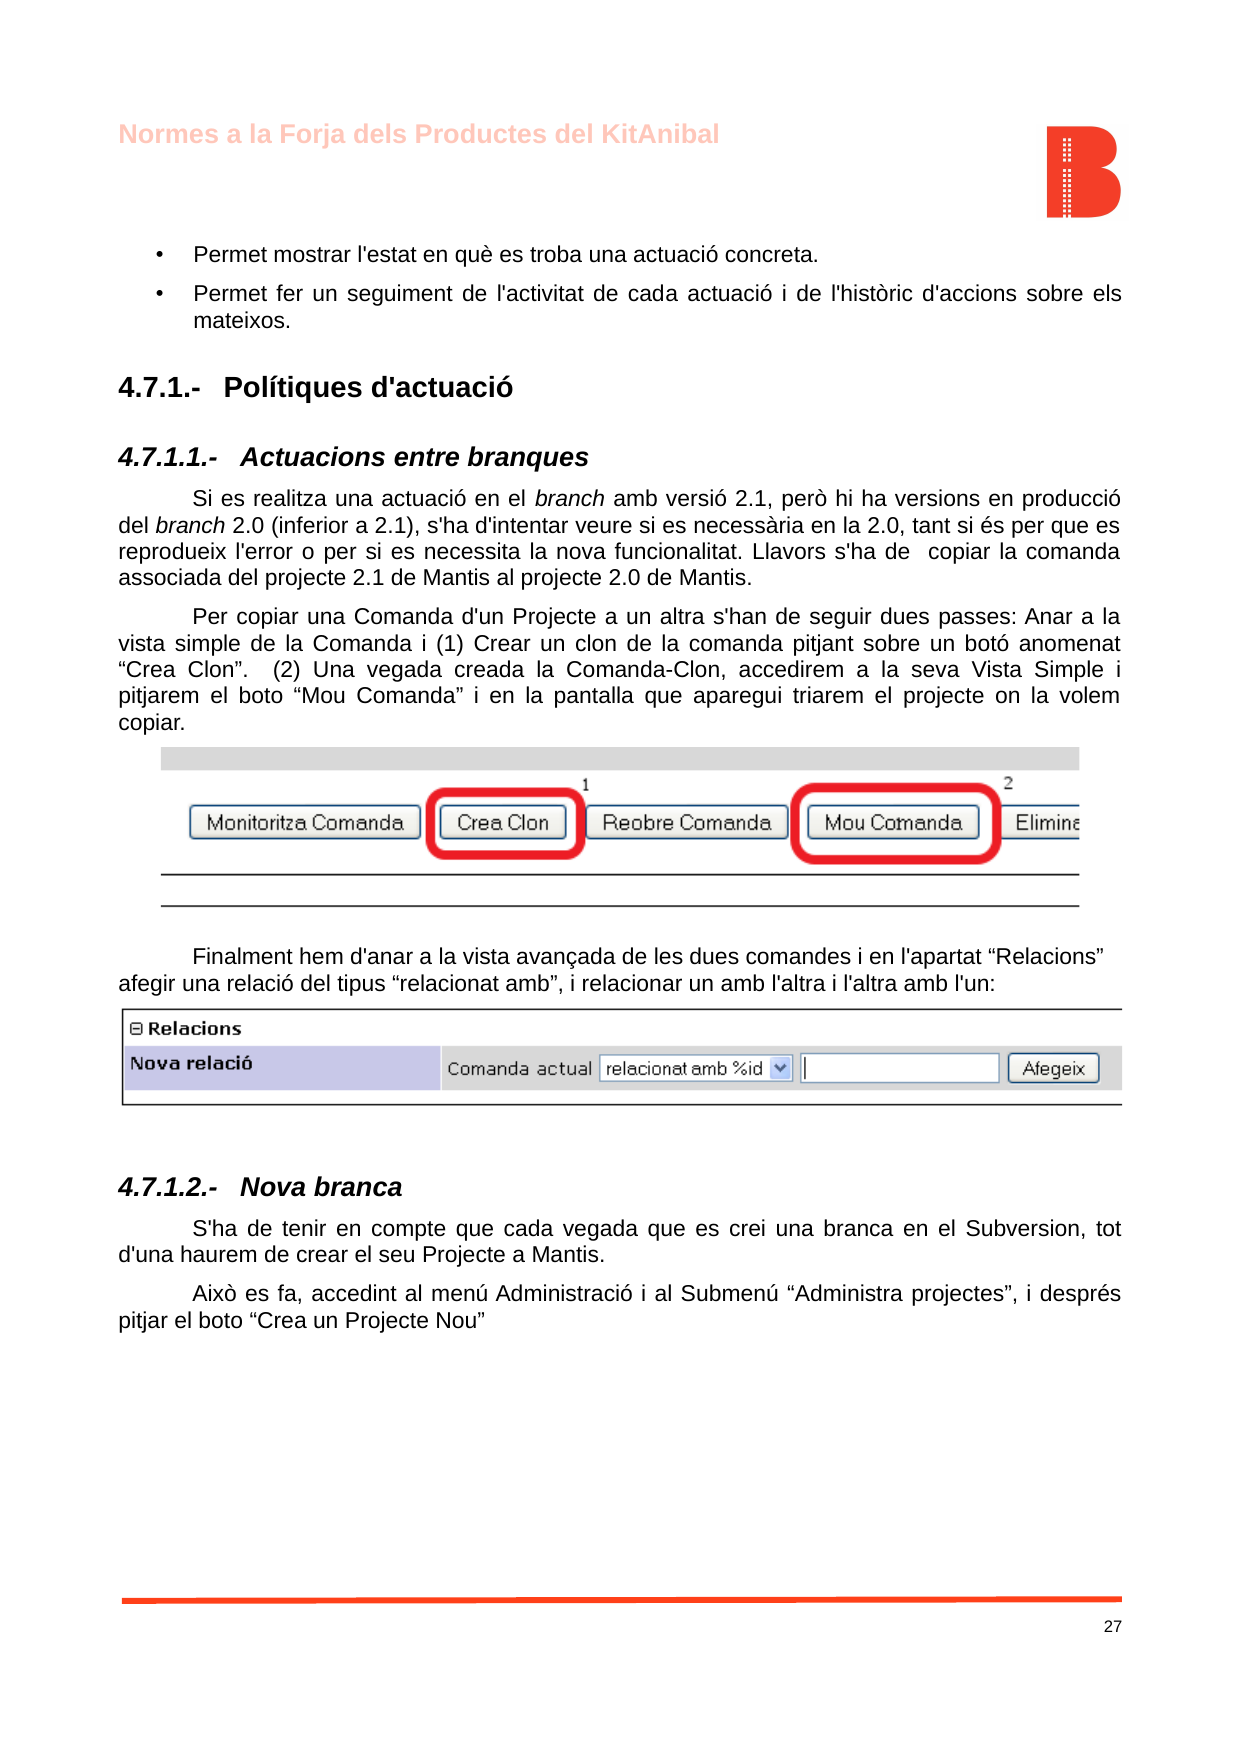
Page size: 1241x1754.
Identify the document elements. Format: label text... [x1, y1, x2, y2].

text S'ha de tenir en compte que cada vegada que es crei una branca en el Subversion, tot d'una haurem de crear el seu Projecte a Mantis. [118, 1215, 1122, 1268]
picture [1036, 124, 1130, 221]
subtitle Nova branca [118, 1171, 1122, 1203]
list Permet fer un seguiment de l'activitat de cada actuació i de l'històric d'accions sobre els mateixos. [156, 280, 1122, 333]
text Això es fa, accedint al menú Administració i al Submenú “Administra projectes”, i després pitjar el boto “Crea un Projecte Nou” [118, 1280, 1122, 1333]
subtitle Actuacions entre branques [118, 441, 1122, 473]
picture [118, 996, 1123, 1118]
text Finalment hem d'anar a la vista avançada de les dues comandes i en l'apartat “Relacions” afegir una relació del tipus “relacionat amb”, i relacionar un amb l'altra i l'altra amb l'un: [118, 943, 1122, 996]
picture [160, 747, 1080, 915]
subtitle Polítiques d'actuació [118, 370, 1122, 404]
text Si es realitza una actuació en el branch amb versió 2.1, però hi ha versions en producció del branch 2.0 (inferior a 2.1), s'ha d'intentar veure si es necessària en la 2.0, tant si és per que es reprodueix l'error o per si es necessita la nova funcionalitat. Llavors s'ha de copiar la comanda associada del projecte 2.1 de Mantis al projecte 2.0 de Mantis. [118, 485, 1122, 591]
list Permet mostrar l'estat en què es troba una actuació concreta. [156, 241, 1122, 268]
text Per copiar una Comanda d'un Projecte a un altra s'han de seguir dues passes: Anar a la vista simple de la Comanda i (1) Crear un clon de la comanda pitjant sobre un botó anomenat “Crea Clon”. (2) Una vegada creada la Comanda-Clon, accedirem a la seva Vista Simple i pitjarem el boto “Mou Comanda” i en la pantalla que aparegui triarem el projecte on la volem copiar. [118, 603, 1122, 735]
